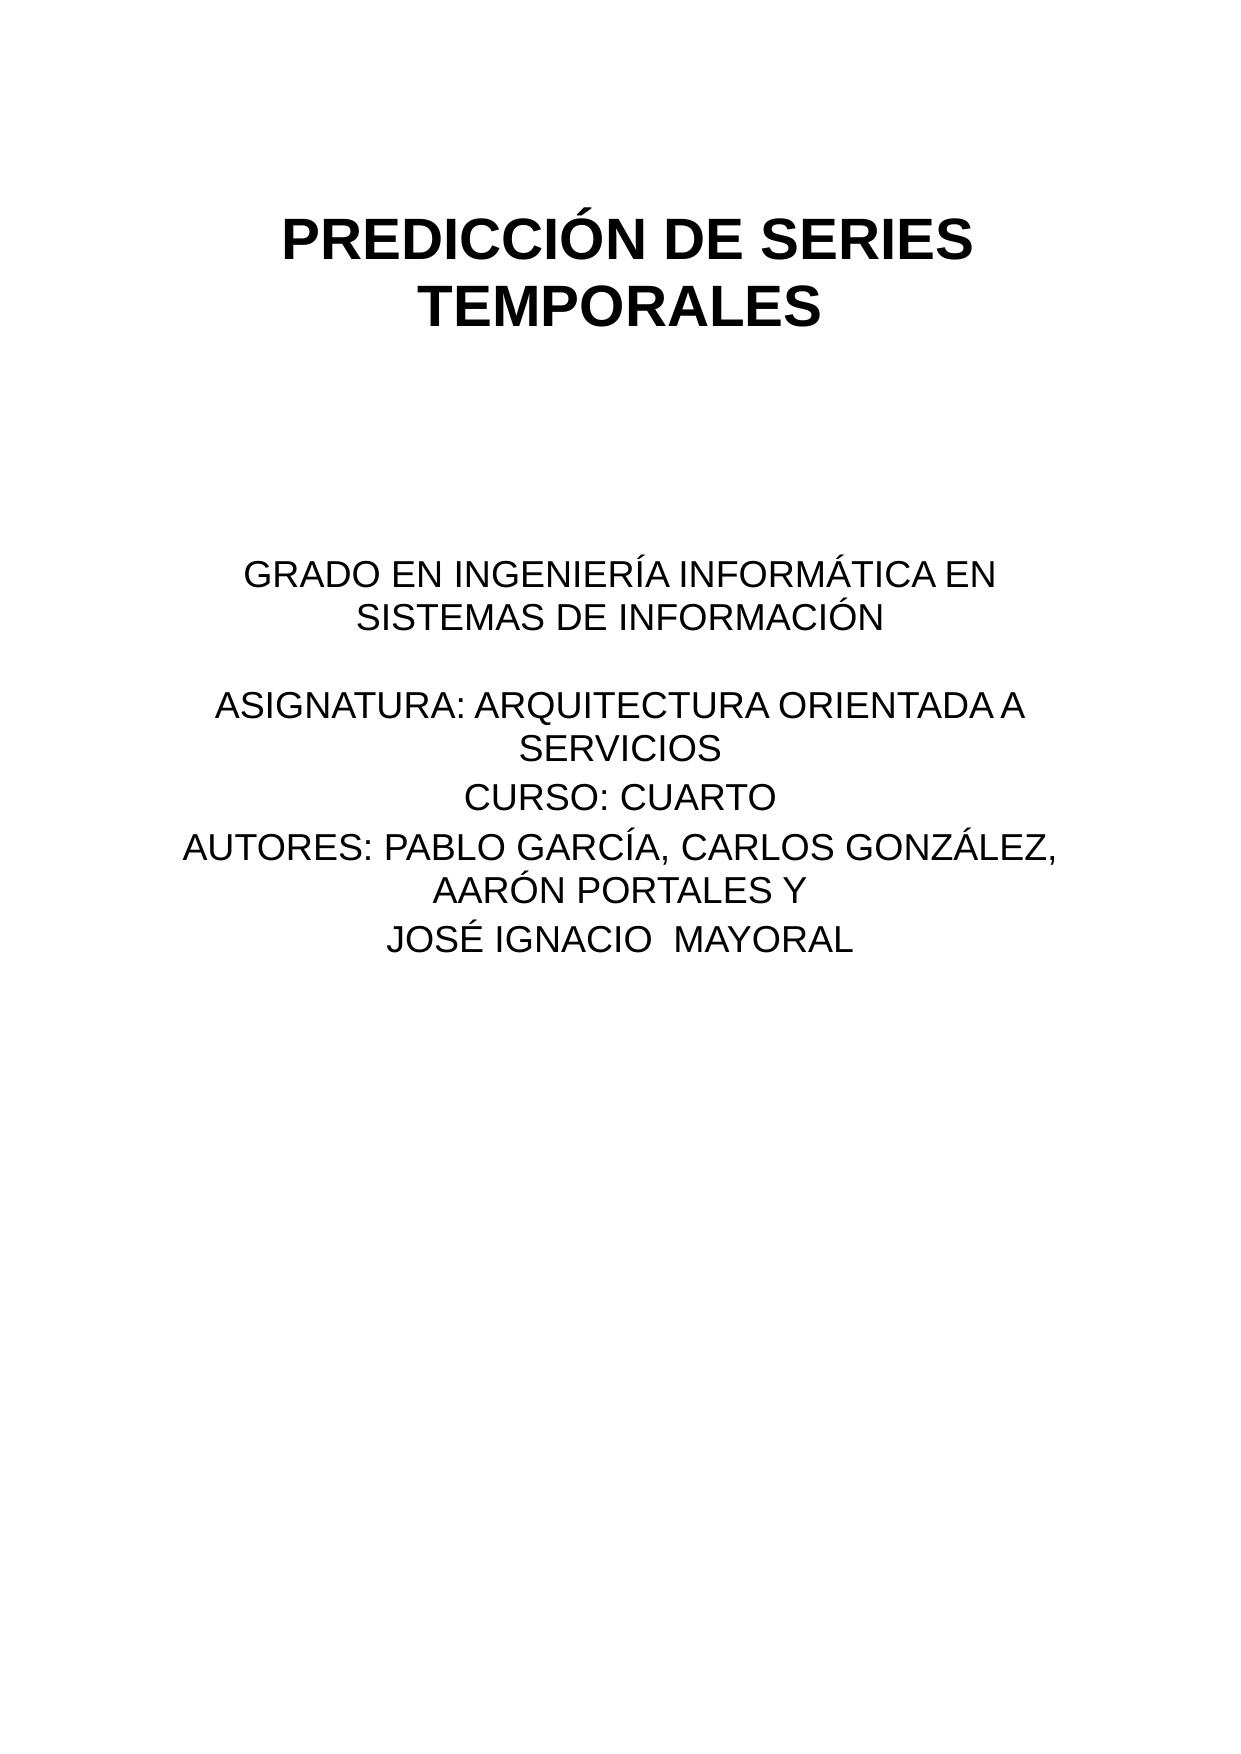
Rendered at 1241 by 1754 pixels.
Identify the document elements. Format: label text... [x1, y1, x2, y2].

text josé ignacio mayoral [177, 917, 1063, 961]
text grado en ingeniería informática en sistemas de información [177, 552, 1063, 638]
text Asignatura: Arquitectura orientada a servicios [177, 683, 1063, 769]
text Predicción de series temporales [177, 204, 1063, 339]
text Curso: cuarto [177, 776, 1063, 819]
text autores: Pablo García, Carlos González, Aarón portales y [177, 825, 1063, 911]
